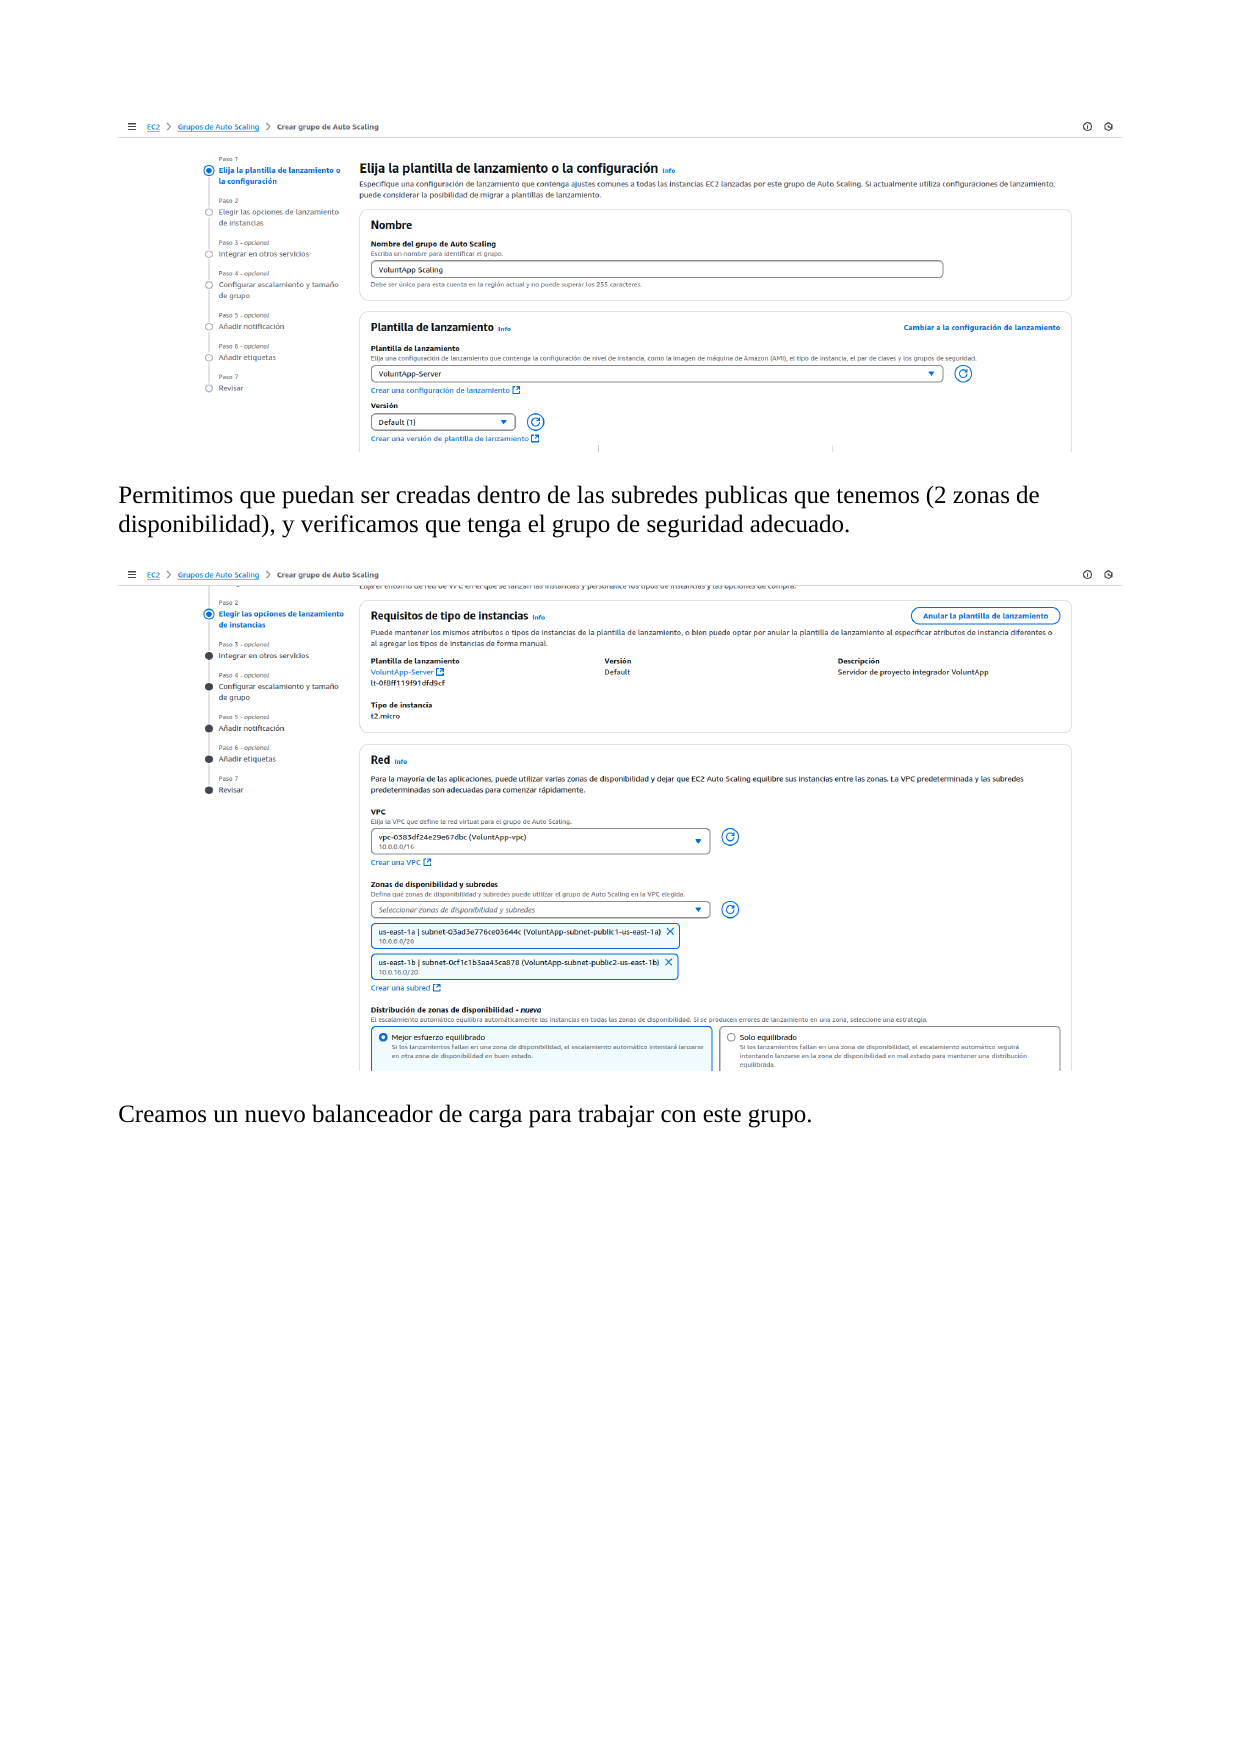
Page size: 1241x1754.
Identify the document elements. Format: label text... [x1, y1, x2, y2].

picture [118, 566, 1123, 1071]
picture [118, 118, 1123, 452]
text Permitimos que puedan ser creadas dentro de las subredes publicas que tenemos (2 zonas de disponibilidad), y verificamos que tenga el grupo de seguridad adecuado. [118, 480, 1122, 538]
text Creamos un nuevo balanceador de carga para trabajar con este grupo. [118, 1099, 1122, 1128]
